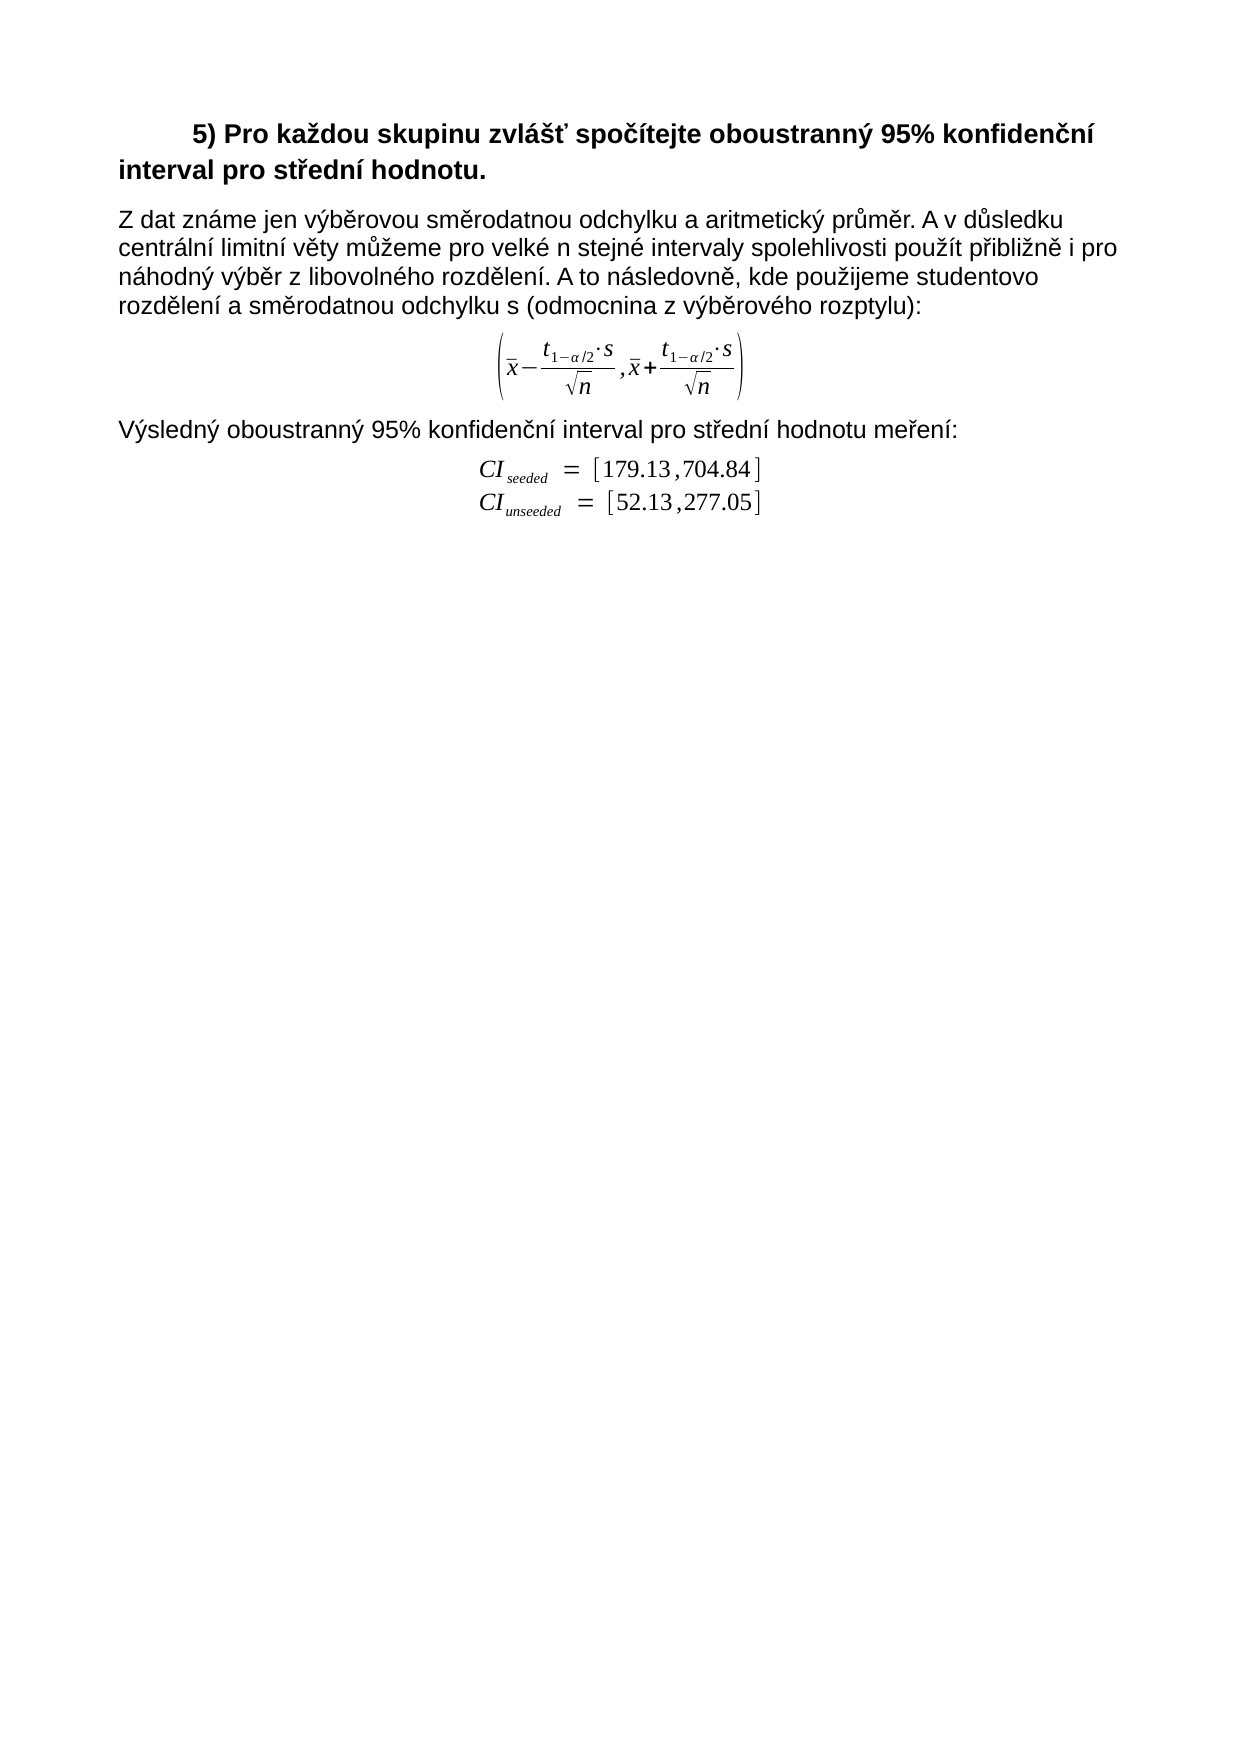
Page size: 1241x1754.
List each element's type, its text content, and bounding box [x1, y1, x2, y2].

text Výsledný oboustranný 95% konfidenční interval pro střední hodnotu meření: [118, 415, 1122, 444]
text Z dat známe jen výběrovou směrodatnou odchylku a aritmetický průměr. A v důsledku centrální limitní věty můžeme pro velké n stejné intervaly spolehlivosti použít přibližně i pro náhodný výběr z libovolného rozdělení. A to následovně, kde použijeme studentovo rozdělení a směrodatnou odchylku s (odmocnina z výběrového rozptylu): [118, 204, 1122, 319]
text 5) Pro každou skupinu zvlášť spočítejte oboustranný 95% konfidenční interval pro střední hodnotu. [118, 118, 1122, 185]
